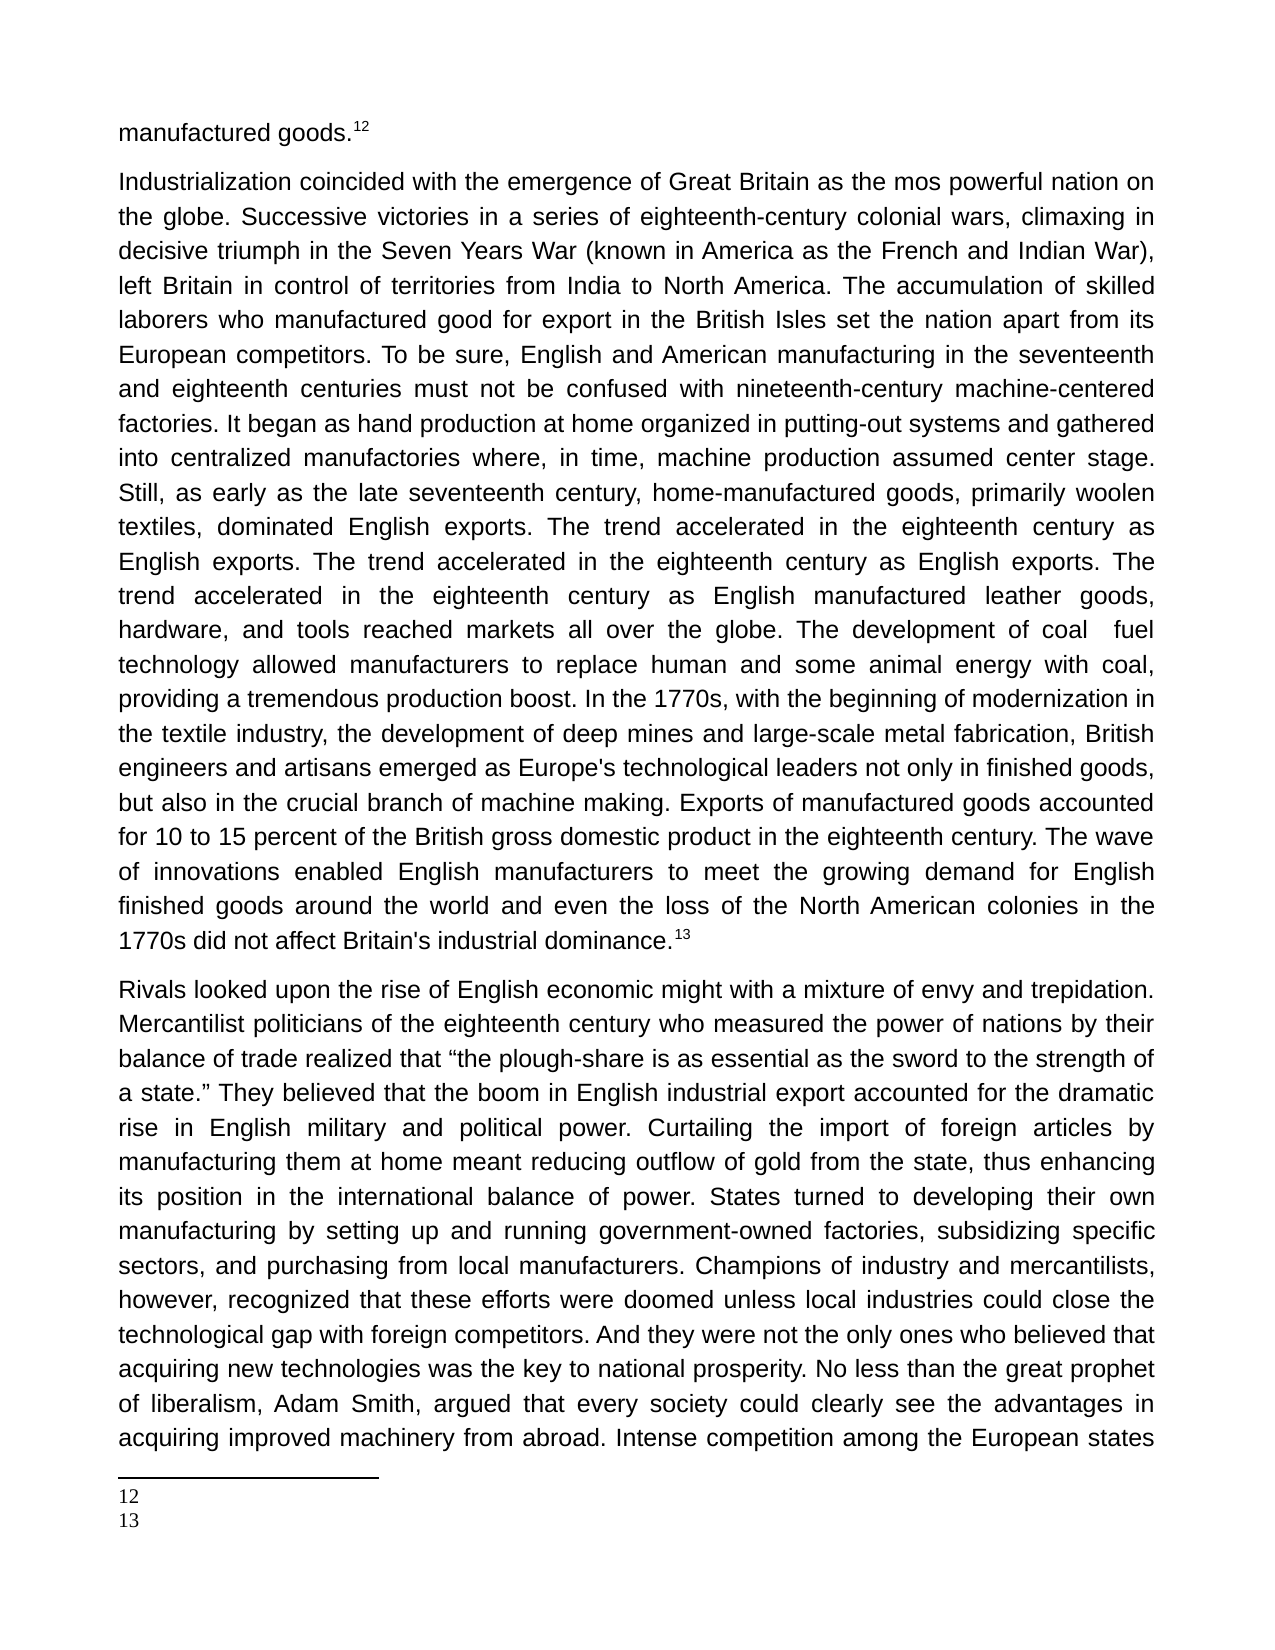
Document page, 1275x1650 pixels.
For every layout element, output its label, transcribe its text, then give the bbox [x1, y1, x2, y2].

text manufactured goods. [118, 118, 1157, 147]
text Industrialization coincided with the emergence of Great Britain as the mos powerful nation on the globe. Successive victories in a series of eighteenth-century colonial wars, climaxing in decisive triumph in the Seven Years War (known in America as the French and Indian War), left Britain in control of territories from India to North America. The accumulation of skilled laborers who manufactured good for export in the British Isles set the nation apart from its European competitors. To be sure, English and American manufacturing in the seventeenth and eighteenth centuries must not be confused with nineteenth-century machine-centered factories. It began as hand production at home organized in putting-out systems and gathered into centralized manufactories where, in time, machine production assumed center stage. Still, as early as the late seventeenth century, home-manufactured goods, primarily woolen textiles, dominated English exports. The trend accelerated in the eighteenth century as English exports. The trend accelerated in the eighteenth century as English exports. The trend accelerated in the eighteenth century as English manufactured leather goods, hardware, and tools reached markets all over the globe. The development of coal fuel technology allowed manufacturers to replace human and some animal energy with coal, providing a tremendous production boost. In the 1770s, with the beginning of modernization in the textile industry, the development of deep mines and large-scale metal fabrication, British engineers and artisans emerged as Europe's technological leaders not only in finished goods, but also in the crucial branch of machine making. Exports of manufactured goods accounted for 10 to 15 percent of the British gross domestic product in the eighteenth century. The wave of innovations enabled English manufacturers to meet the growing demand for English finished goods around the world and even the loss of the North American colonies in the 1770s did not affect Britain's industrial dominance. [118, 167, 1157, 954]
text Rivals looked upon the rise of English economic might with a mixture of envy and trepidation. Mercantilist politicians of the eighteenth century who measured the power of nations by their balance of trade realized that “the plough-share is as essential as the sword to the strength of a state.” They believed that the boom in English industrial export accounted for the dramatic rise in English military and political power. Curtailing the import of foreign articles by manufacturing them at home meant reducing outflow of gold from the state, thus enhancing its position in the international balance of power. States turned to developing their own manufacturing by setting up and running government-owned factories, subsidizing specific sectors, and purchasing from local manufacturers. Champions of industry and mercantilists, however, recognized that these efforts were doomed unless local industries could close the technological gap with foreign competitors. And they were not the only ones who believed that acquiring new technologies was the key to national prosperity. No less than the great prophet of liberalism, Adam Smith, argued that every society could clearly see the advantages in acquiring improved machinery from abroad. Intense competition among the European states [118, 975, 1157, 1452]
